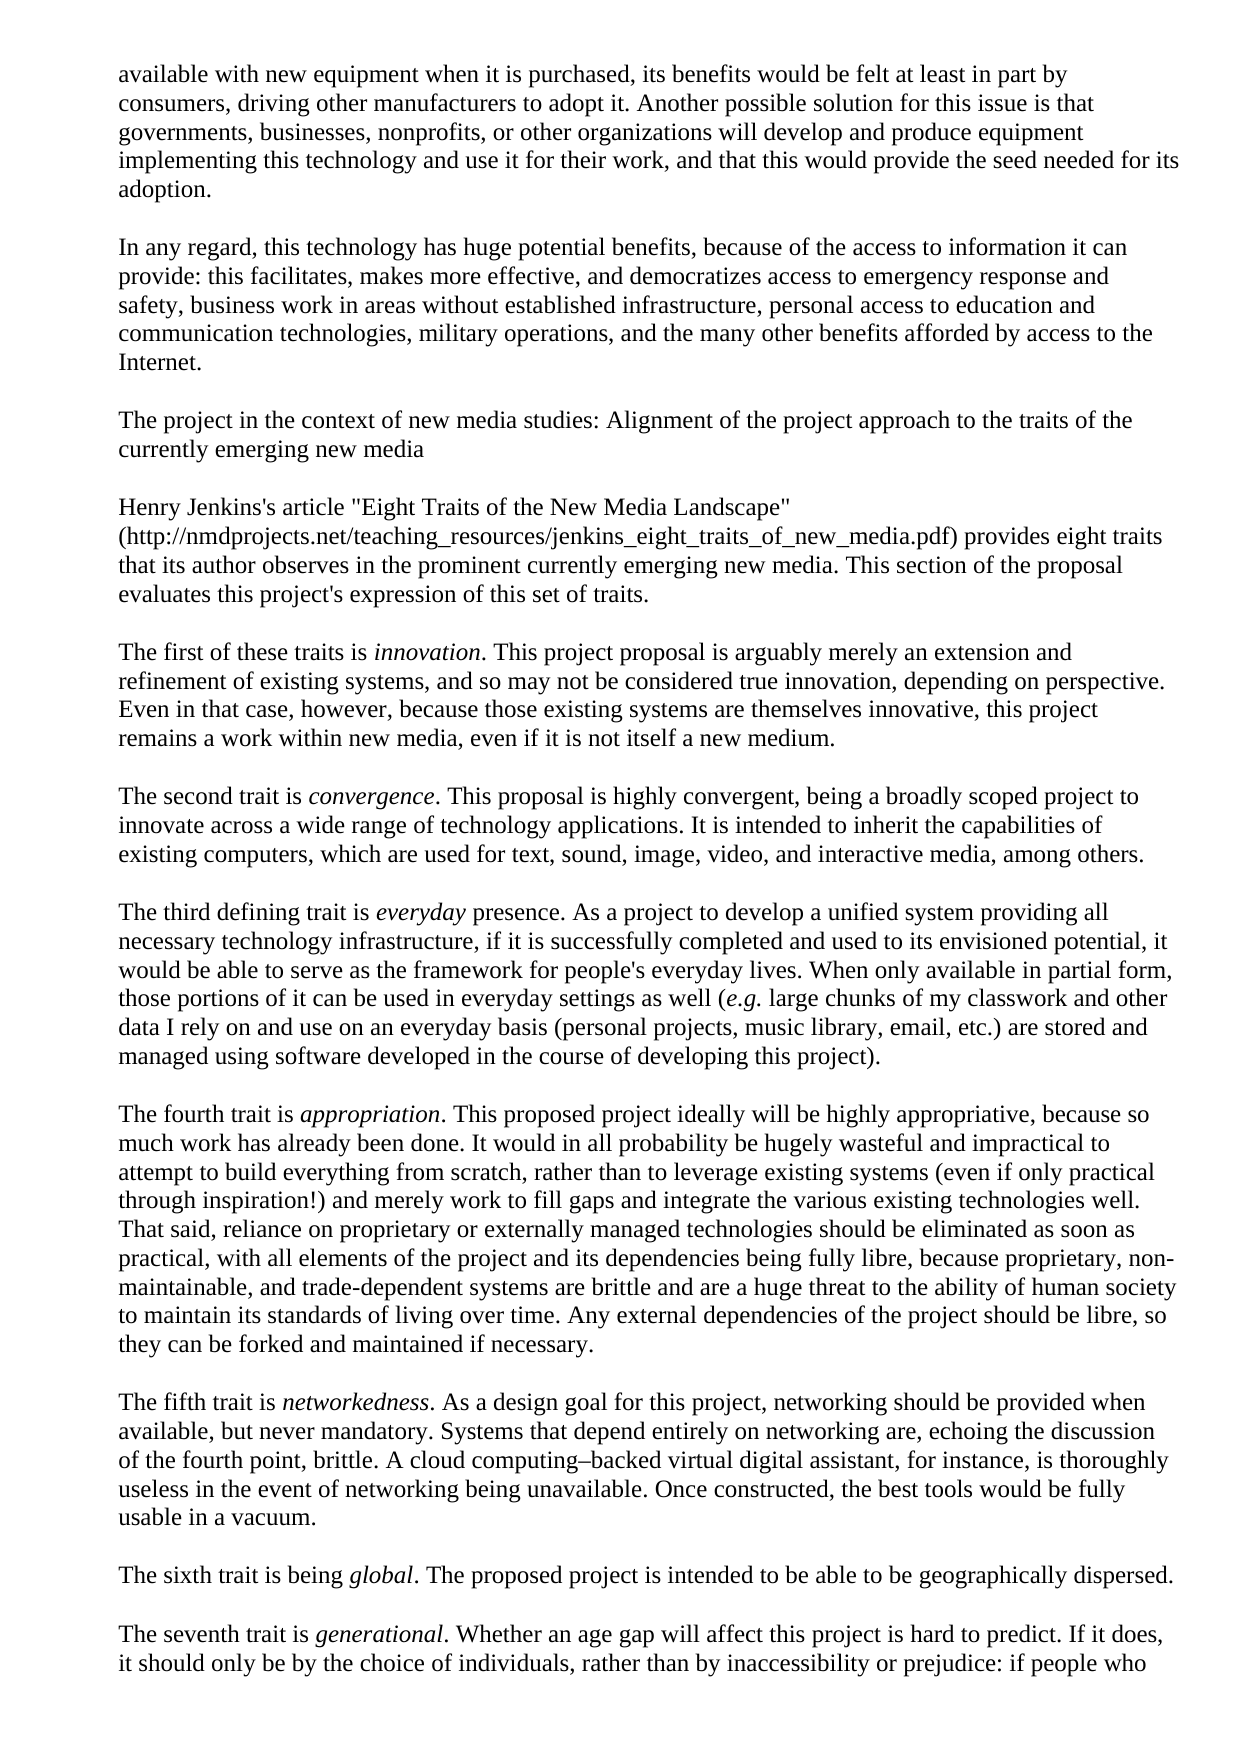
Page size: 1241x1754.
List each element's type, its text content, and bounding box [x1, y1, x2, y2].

text The sixth trait is being global. The proposed project is intended to be able to be geographically dispersed. [118, 1561, 1181, 1589]
text The seventh trait is generational. Whether an age gap will affect this project is hard to predict. If it does, it should only be by the choice of individuals, rather than by inaccessibility or prejudice: if people who [118, 1619, 1181, 1676]
text The fourth trait is appropriation. This proposed project ideally will be highly appropriative, because so much work has already been done. It would in all probability be hugely wasteful and impractical to attempt to build everything from scratch, rather than to leverage existing systems (even if only practical through inspiration!) and merely work to fill gaps and integrate the various existing technologies well. That said, reliance on proprietary or externally managed technologies should be eliminated as soon as practical, with all elements of the project and its dependencies being fully libre, because proprietary, non-maintainable, and trade-dependent systems are brittle and are a huge threat to the ability of human society to maintain its standards of living over time. Any external dependencies of the project should be libre, so they can be forked and maintained if necessary. [118, 1099, 1181, 1358]
text available with new equipment when it is purchased, its benefits would be felt at least in part by consumers, driving other manufacturers to adopt it. Another possible solution for this issue is that governments, businesses, nonprofits, or other organizations will develop and produce equipment implementing this technology and use it for their work, and that this would provide the seed needed for its adoption. [118, 59, 1181, 203]
text The second trait is convergence. This proposal is highly convergent, being a broadly scoped project to innovate across a wide range of technology applications. It is intended to inherit the capabilities of existing computers, which are used for text, sound, image, video, and interactive media, among others. [118, 781, 1181, 868]
text In any regard, this technology has huge potential benefits, because of the access to information it can provide: this facilitates, makes more effective, and democratizes access to emergency response and safety, business work in areas without established infrastructure, personal access to education and communication technologies, military operations, and the many other benefits afforded by access to the Internet. [118, 232, 1181, 376]
text The third defining trait is everyday presence. As a project to develop a unified system providing all necessary technology infrastructure, if it is successfully completed and used to its envisioned potential, it would be able to serve as the framework for people's everyday lives. When only available in partial form, those portions of it can be used in everyday settings as well (e.g. large chunks of my classwork and other data I rely on and use on an everyday basis (personal projects, music library, email, etc.) are stored and managed using software developed in the course of developing this project). [118, 897, 1181, 1070]
text The project in the context of new media studies: Alignment of the project approach to the traits of the currently emerging new media [118, 406, 1181, 463]
text The first of these traits is innovation. This project proposal is arguably merely an extension and refinement of existing systems, and so may not be considered true innovation, depending on perspective. Even in that case, however, because those existing systems are themselves innovative, this project remains a work within new media, even if it is not itself a new medium. [118, 637, 1181, 752]
text The fifth trait is networkedness. As a design goal for this project, networking should be provided when available, but never mandatory. Systems that depend entirely on networking are, echoing the discussion of the fourth point, brittle. A cloud computing–backed virtual digital assistant, for instance, is thoroughly useless in the event of networking being unavailable. Once constructed, the best tools would be fully usable in a vacuum. [118, 1387, 1181, 1531]
text Henry Jenkins's article "Eight Traits of the New Media Landscape" (http://nmdprojects.net/teaching_resources/jenkins_eight_traits_of_new_media.pdf) provides eight traits that its author observes in the prominent currently emerging new media. This section of the proposal evaluates this project's expression of this set of traits. [118, 492, 1181, 607]
